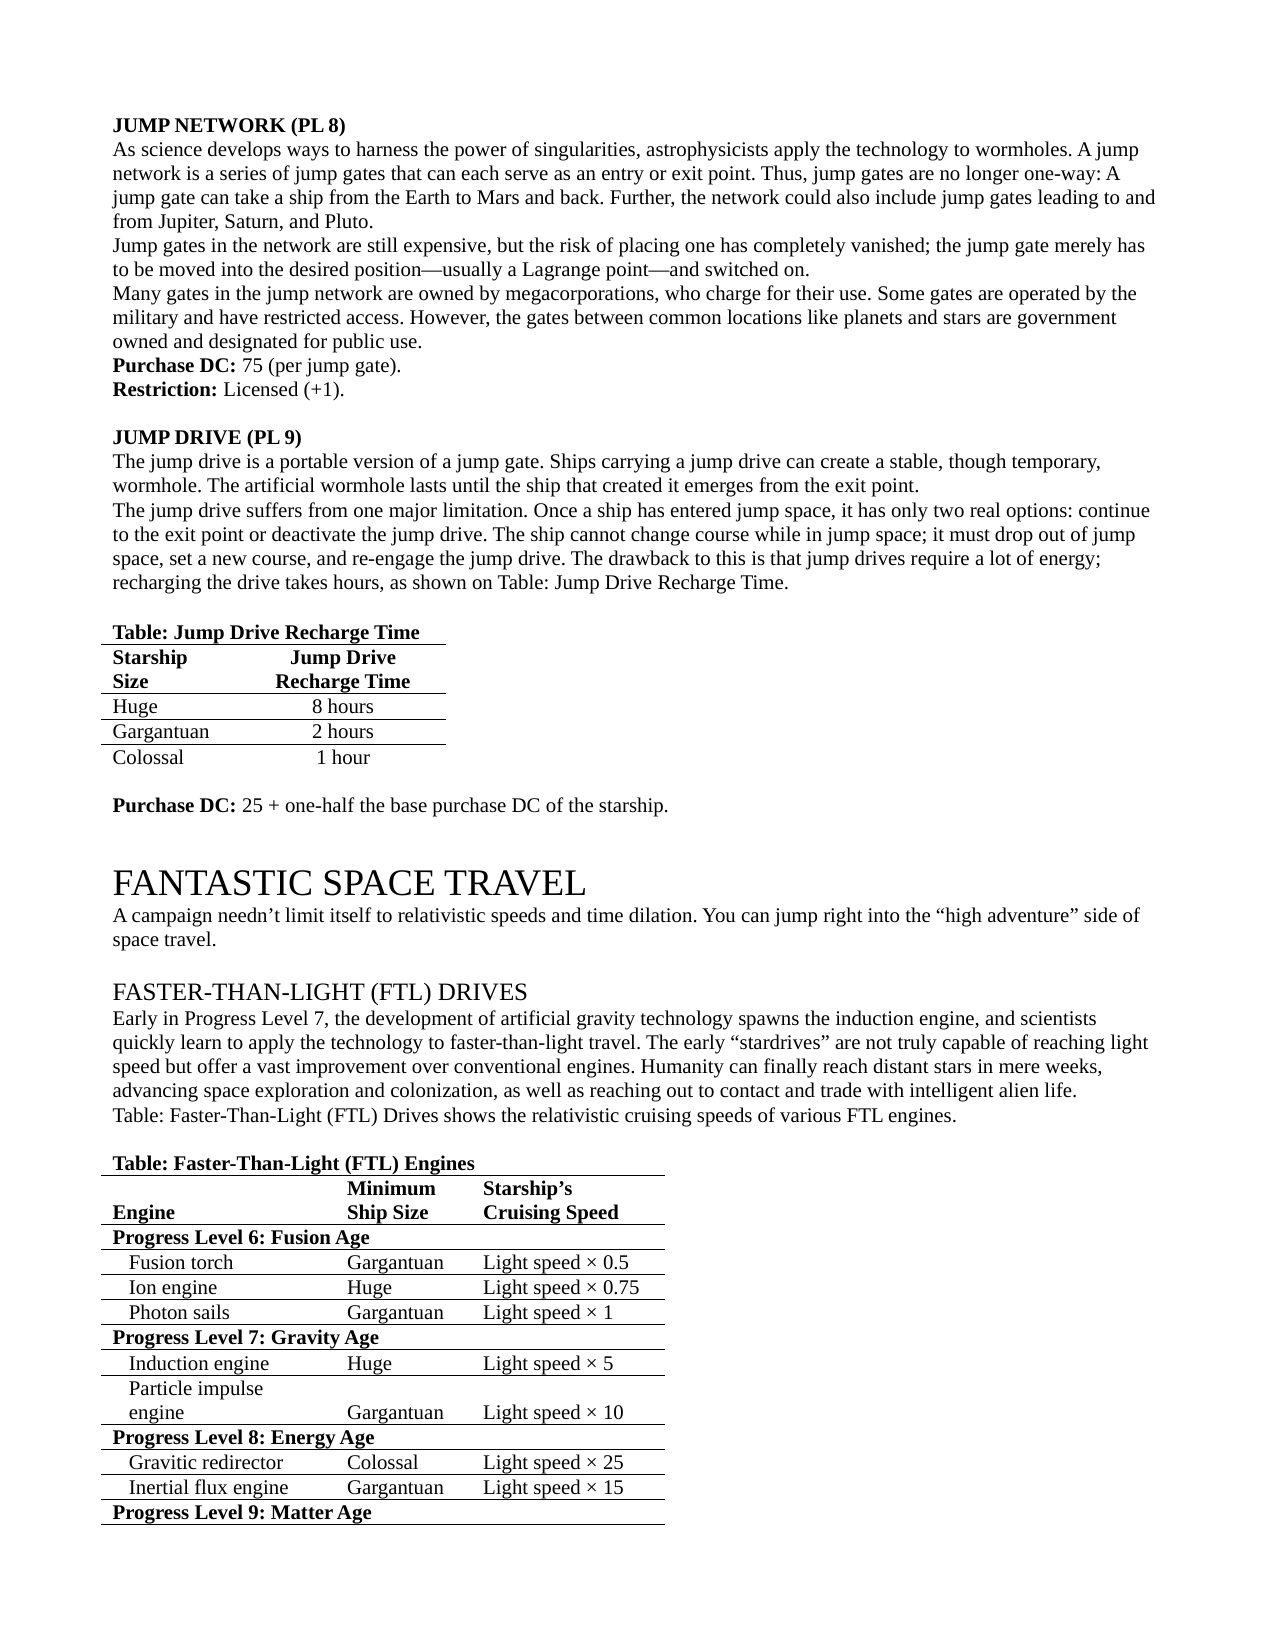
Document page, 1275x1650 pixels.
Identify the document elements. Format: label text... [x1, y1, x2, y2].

text The jump drive is a portable version of a jump gate. Ships carrying a jump drive can create a stable, though temporary, wormhole. The artificial wormhole lasts until the ship that created it emerges from the exit point. [112, 449, 1162, 497]
table_cell Progress Level 9: Matter Age [101, 1500, 665, 1524]
table_cell Huge [101, 694, 240, 718]
subtitle FANTASTIC SPACE TRAVEL [112, 860, 1162, 903]
table_cell 2 hours [240, 720, 446, 743]
table_cell Light speed × 0.5 [472, 1250, 665, 1274]
table_cell Light speed × 1 [472, 1300, 665, 1324]
table_cell Huge [336, 1275, 472, 1299]
table_cell Progress Level 7: Gravity Age [101, 1325, 665, 1349]
table_cell Light speed × 0.75 [472, 1275, 665, 1299]
table_header Table: Jump Drive Recharge Time [101, 620, 446, 644]
text Early in Progress Level 7, the development of artificial gravity technology spawns the induction engine, and scientists quickly learn to apply the technology to faster-than-light travel. The early “stardrives” are not truly capable of reaching light speed but offer a vast improvement over conventional engines. Humanity can finally reach distant stars in mere weeks, advancing space exploration and colonization, as well as reaching out to contact and trade with intelligent alien life. [112, 1006, 1162, 1102]
table_cell Jump Drive Recharge Time [240, 645, 446, 693]
text JUMP DRIVE (PL 9) [112, 425, 1162, 449]
table_cell Fusion torch [101, 1250, 336, 1274]
table_cell Minimum Ship Size [336, 1176, 472, 1224]
table_cell Gargantuan [336, 1376, 472, 1424]
table_cell Engine [101, 1176, 336, 1224]
table_cell Starship Size [101, 645, 240, 693]
text The jump drive suffers from one major limitation. Once a ship has entered jump space, it has only two real options: continue to the exit point or deactivate the jump drive. The ship cannot change course while in jump space; it must drop out of jump space, set a new course, and re-engage the jump drive. The drawback to this is that jump drives require a lot of energy; recharging the drive takes hours, as shown on Table: Jump Drive Recharge Time. [112, 497, 1162, 594]
table_cell Photon sails [101, 1300, 336, 1324]
table_cell Gargantuan [336, 1475, 472, 1499]
table_cell Light speed × 15 [472, 1475, 665, 1499]
table_cell Gravitic redirector [101, 1450, 336, 1474]
text A campaign needn’t limit itself to relativistic speeds and time dilation. You can jump right into the “high adventure” side of space travel. [112, 903, 1162, 951]
table_cell 8 hours [240, 694, 446, 718]
text JUMP NETWORK (PL 8) [112, 112, 1162, 137]
table_cell Gargantuan [336, 1300, 472, 1324]
table_cell 1 hour [240, 745, 446, 769]
table_cell Light speed × 5 [472, 1350, 665, 1374]
text Purchase DC: 25 + one-half the base purchase DC of the starship. [112, 793, 1162, 817]
table_cell Progress Level 8: Energy Age [101, 1425, 665, 1449]
table_cell Gargantuan [336, 1250, 472, 1274]
table_cell Progress Level 6: Fusion Age [101, 1225, 665, 1249]
text Jump gates in the network are still expensive, but the risk of placing one has completely vanished; the jump gate merely has to be moved into the desired position—usually a Lagrange point—and switched on. [112, 233, 1162, 281]
table_cell Ion engine [101, 1275, 336, 1299]
text Purchase DC: 75 (per jump gate). [112, 353, 1162, 377]
text Table: Faster-Than-Light (FTL) Drives shows the relativistic cruising speeds of various FTL engines. [112, 1102, 1162, 1127]
table_cell Light speed × 10 [472, 1376, 665, 1424]
table_cell Light speed × 25 [472, 1450, 665, 1474]
table_cell Inertial flux engine [101, 1475, 336, 1499]
table_cell Colossal [101, 745, 240, 769]
table_cell Starship’s Cruising Speed [472, 1176, 665, 1224]
table_cell Induction engine [101, 1350, 336, 1374]
text As science develops ways to harness the power of singularities, astrophysicists apply the technology to wormholes. A jump network is a series of jump gates that can each serve as an entry or exit point. Thus, jump gates are no longer one-way: A jump gate can take a ship from the Earth to Mars and back. Further, the network could also include jump gates leading to and from Jupiter, Saturn, and Pluto. [112, 137, 1162, 233]
table_cell Particle impulse engine [101, 1376, 336, 1424]
table_cell Huge [336, 1350, 472, 1374]
text Many gates in the jump network are owned by megacorporations, who charge for their use. Some gates are operated by the military and have restricted access. However, the gates between common locations like planets and stars are government owned and designated for public use. [112, 281, 1162, 353]
subtitle FASTER-THAN-LIGHT (FTL) DRIVES [112, 977, 1162, 1006]
text Restriction: Licensed (+1). [112, 377, 1162, 401]
table_cell Colossal [336, 1450, 472, 1474]
table_cell Gargantuan [101, 720, 240, 743]
table_header Table: Faster-Than-Light (FTL) Engines [101, 1151, 665, 1175]
